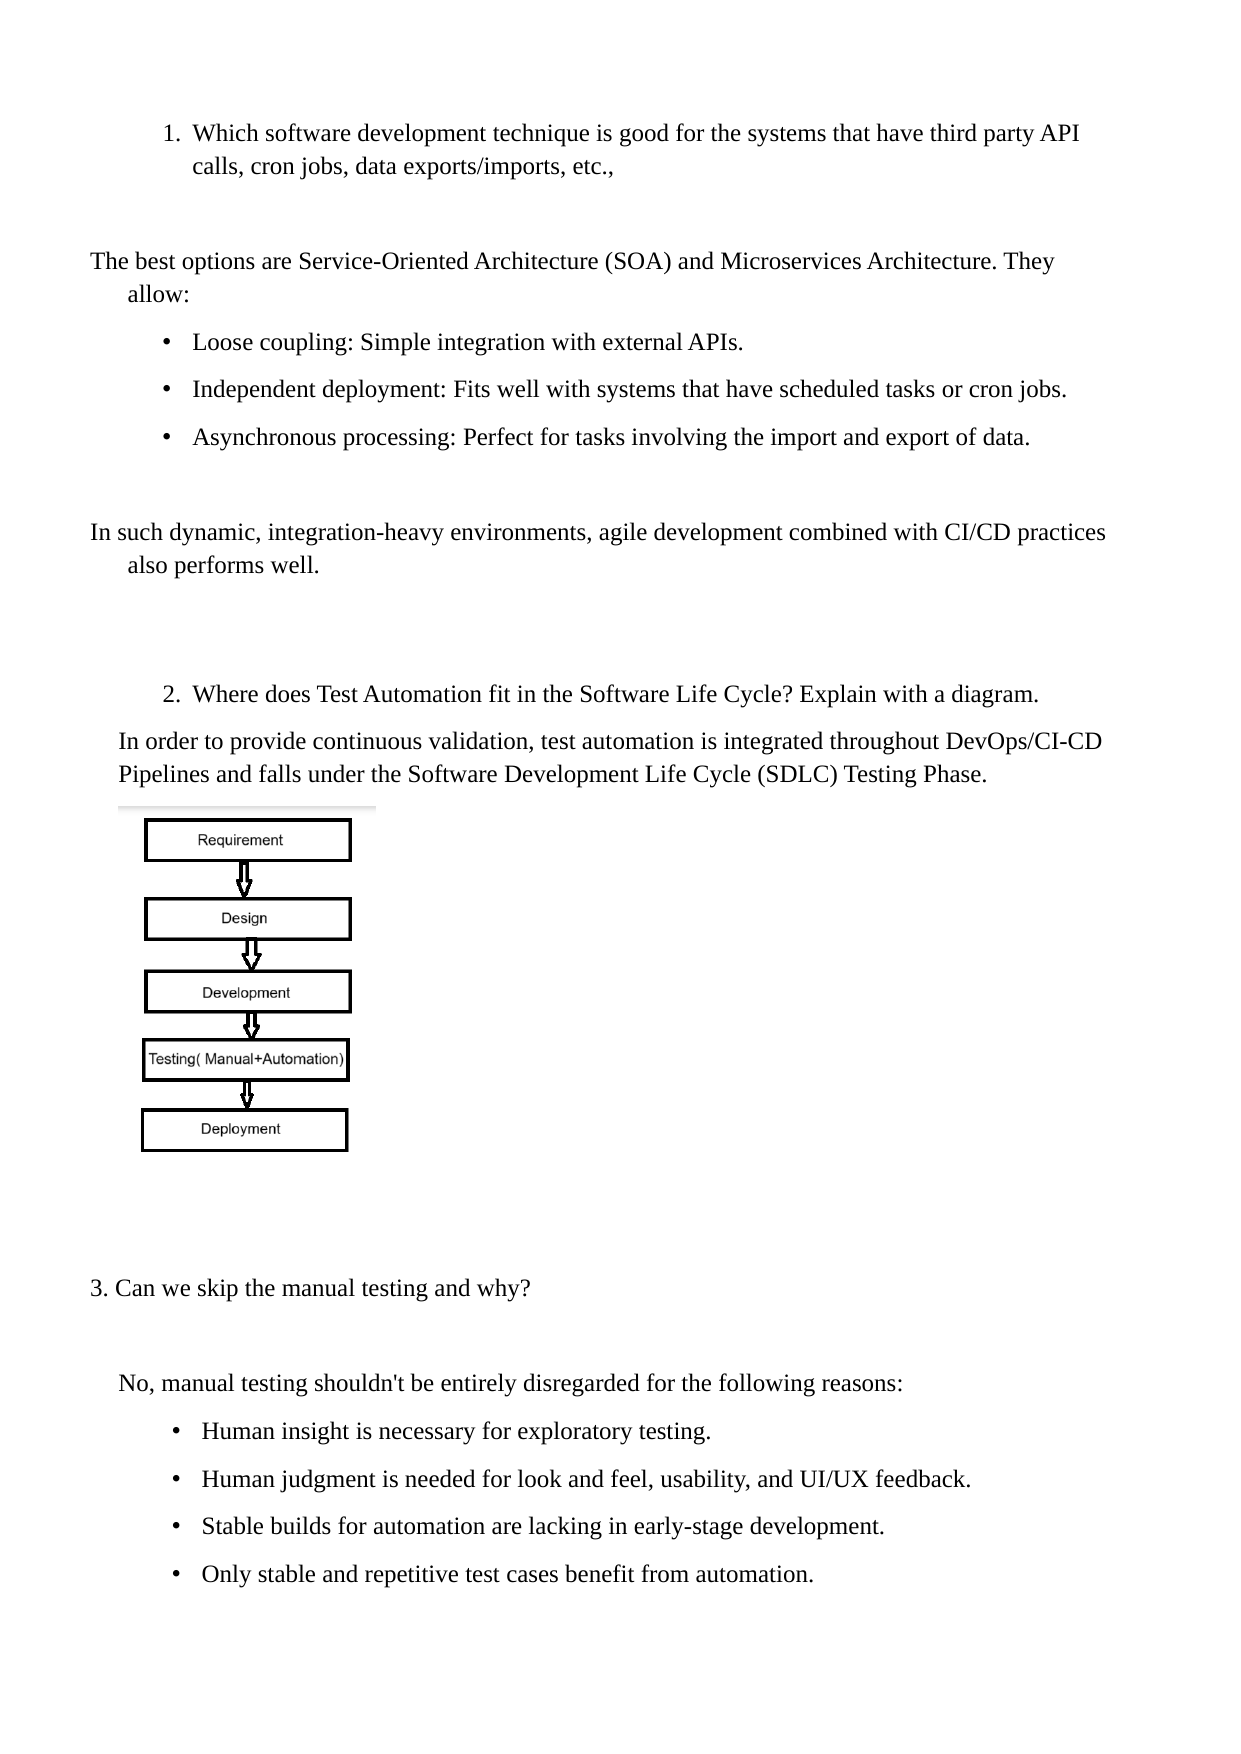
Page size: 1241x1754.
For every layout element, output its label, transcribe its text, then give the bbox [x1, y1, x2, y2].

list Human judgment is needed for look and feel, usability, and UI/UX feedback. [172, 1464, 1122, 1492]
list Where does Test Automation fit in the Software Life Cycle? Explain with a diagram. [162, 679, 1122, 707]
list Stable builds for automation are lacking in early-stage development. [172, 1511, 1122, 1540]
list Which software development technique is good for the systems that have third party API calls, cron jobs, data exports/imports, etc., [162, 118, 1122, 180]
list Asynchronous processing: Perfect for tasks involving the import and export of data. [162, 422, 1122, 451]
list Human insight is necessary for exploratory testing. [172, 1416, 1122, 1445]
text In order to provide continuous validation, test automation is integrated throughout DevOps/CI-CD Pipelines and falls under the Software Development Life Cycle (SDLC) Testing Phase. [118, 726, 1122, 788]
list Loose coupling: Simple integration with external APIs. [162, 327, 1122, 356]
text The best options are Service-Oriented Architecture (SOA) and Microservices Architecture. They allow: [90, 246, 1122, 308]
text In such dynamic, integration-heavy environments, agile development combined with CI/CD practices also performs well. [90, 517, 1122, 579]
text 3. Can we skip the manual testing and why? [90, 1273, 1122, 1302]
picture [118, 806, 376, 1207]
text No, manual testing shouldn't be entirely disregarded for the following reasons: [118, 1368, 1122, 1397]
list Only stable and repetitive test cases benefit from automation. [172, 1559, 1122, 1588]
list Independent deployment: Fits well with systems that have scheduled tasks or cron jobs. [162, 374, 1122, 403]
